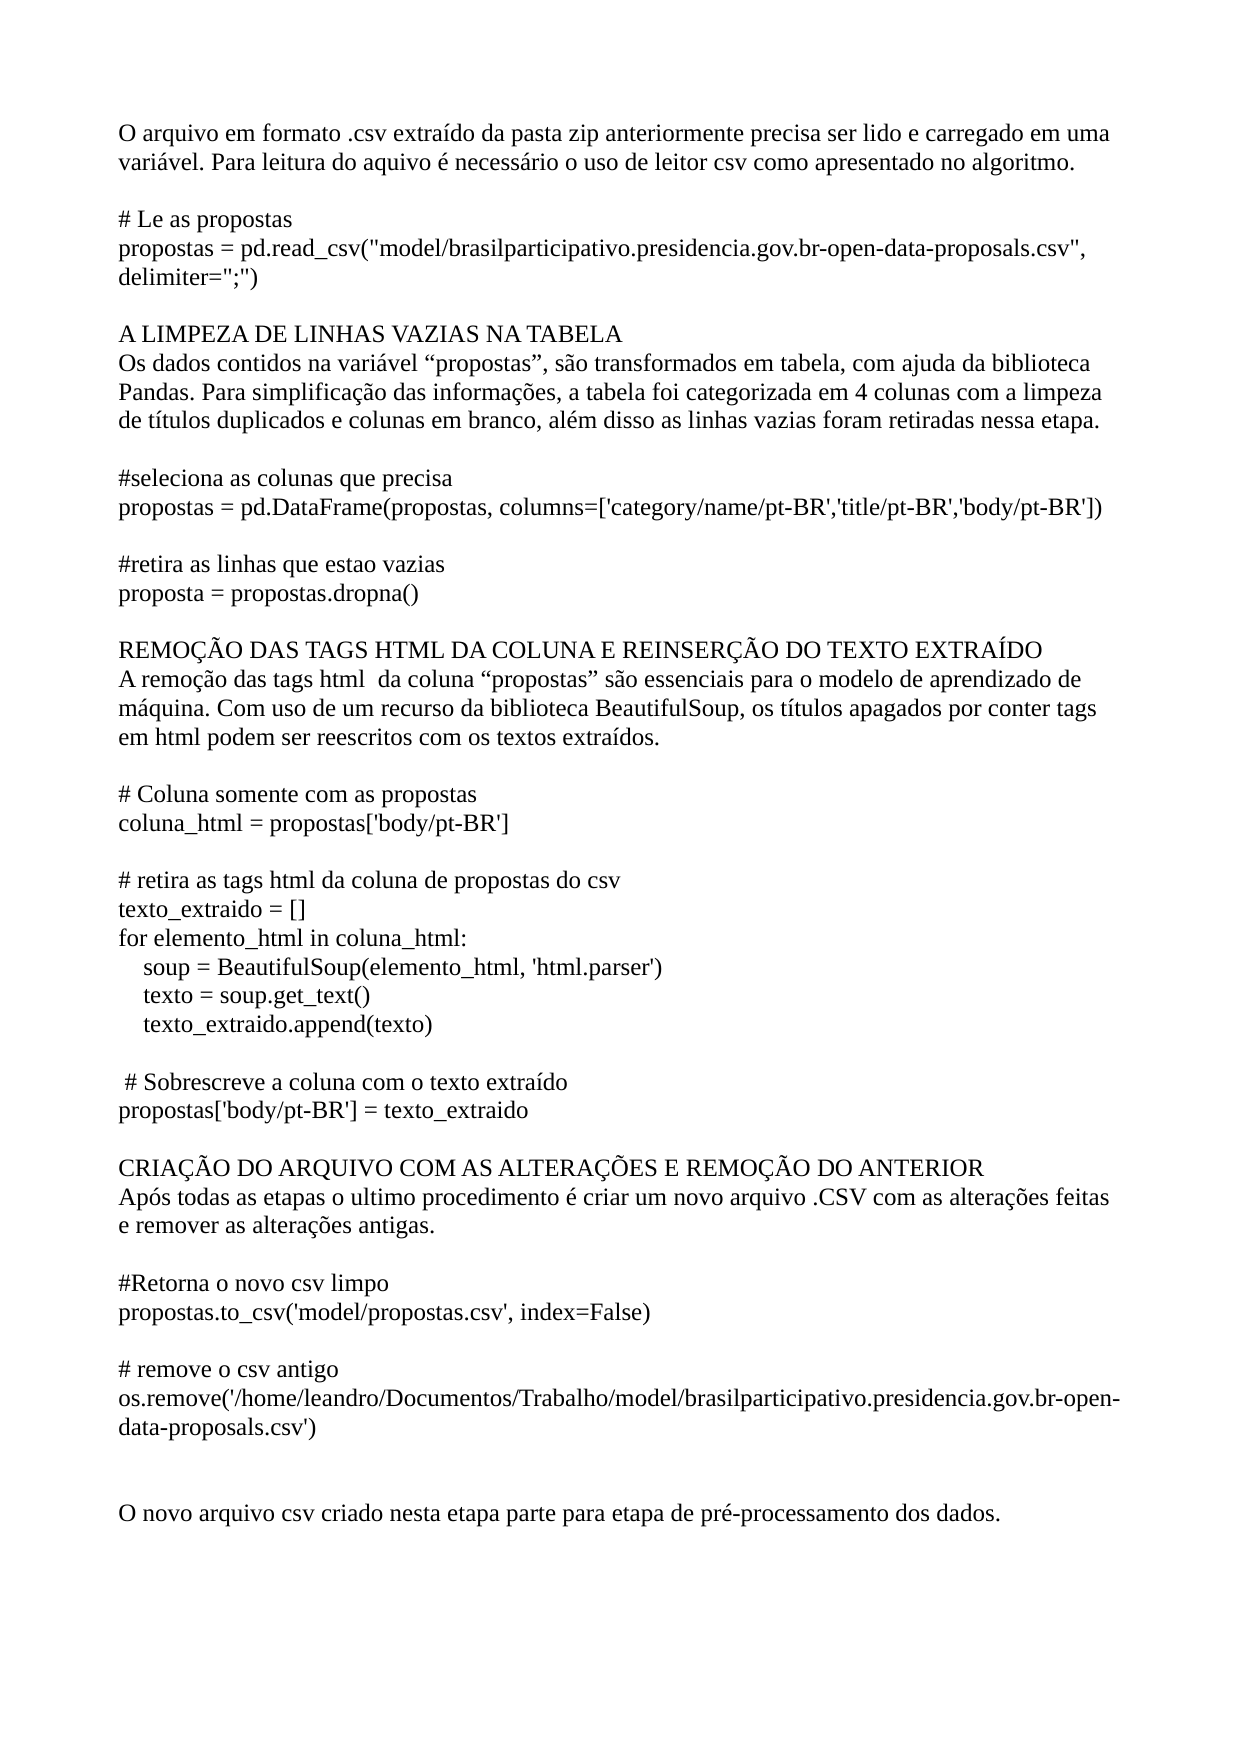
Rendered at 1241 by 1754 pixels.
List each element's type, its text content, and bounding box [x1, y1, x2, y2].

text CRIAÇÃO DO ARQUIVO COM AS ALTERAÇÕES E REMOÇÃO DO ANTERIOR [118, 1153, 1122, 1182]
text #retira as linhas que estao vazias [118, 549, 1122, 578]
text coluna_html = propostas['body/pt-BR'] [118, 808, 1122, 837]
text propostas = pd.DataFrame(propostas, columns=['category/name/pt-BR','title/pt-BR','body/pt-BR']) [118, 492, 1122, 521]
text texto_extraido = [] [118, 894, 1122, 923]
text texto = soup.get_text() [118, 981, 1122, 1009]
text A LIMPEZA DE LINHAS VAZIAS NA TABELA [118, 319, 1122, 348]
text #seleciona as colunas que precisa [118, 463, 1122, 492]
text # Coluna somente com as propostas [118, 779, 1122, 808]
text # retira as tags html da coluna de propostas do csv [118, 866, 1122, 894]
text # remove o csv antigo [118, 1354, 1122, 1383]
text # Sobrescreve a coluna com o texto extraído [118, 1067, 1122, 1096]
text Os dados contidos na variável “propostas”, são transformados em tabela, com ajuda da biblioteca Pandas. Para simplificação das informações, a tabela foi categorizada em 4 colunas com a limpeza de títulos duplicados e colunas em branco, além disso as linhas vazias foram retiradas nessa etapa. [118, 348, 1122, 434]
text for elemento_html in coluna_html: [118, 923, 1122, 952]
text os.remove('/home/leandro/Documentos/Trabalho/model/brasilparticipativo.presidencia.gov.br-open-data-proposals.csv') [118, 1383, 1122, 1441]
text soup = BeautifulSoup(elemento_html, 'html.parser') [118, 952, 1122, 981]
text propostas.to_csv('model/propostas.csv', index=False) [118, 1297, 1122, 1326]
text texto_extraido.append(texto) [118, 1009, 1122, 1038]
text O arquivo em formato .csv extraído da pasta zip anteriormente precisa ser lido e carregado em uma variável. Para leitura do aquivo é necessário o uso de leitor csv como apresentado no algoritmo. [118, 118, 1122, 176]
text REMOÇÃO DAS TAGS HTML DA COLUNA E REINSERÇÃO DO TEXTO EXTRAÍDO [118, 636, 1122, 664]
text propostas['body/pt-BR'] = texto_extraido [118, 1096, 1122, 1124]
text Após todas as etapas o ultimo procedimento é criar um novo arquivo .CSV com as alterações feitas e remover as alterações antigas. [118, 1182, 1122, 1239]
text proposta = propostas.dropna() [118, 578, 1122, 607]
text A remoção das tags html da coluna “propostas” são essenciais para o modelo de aprendizado de máquina. Com uso de um recurso da biblioteca BeautifulSoup, os títulos apagados por conter tags em html podem ser reescritos com os textos extraídos. [118, 664, 1122, 751]
text propostas = pd.read_csv("model/brasilparticipativo.presidencia.gov.br-open-data-proposals.csv", delimiter=";") [118, 233, 1122, 291]
text O novo arquivo csv criado nesta etapa parte para etapa de pré-processamento dos dados. [118, 1498, 1122, 1527]
text # Le as propostas [118, 204, 1122, 233]
text #Retorna o novo csv limpo [118, 1268, 1122, 1297]
